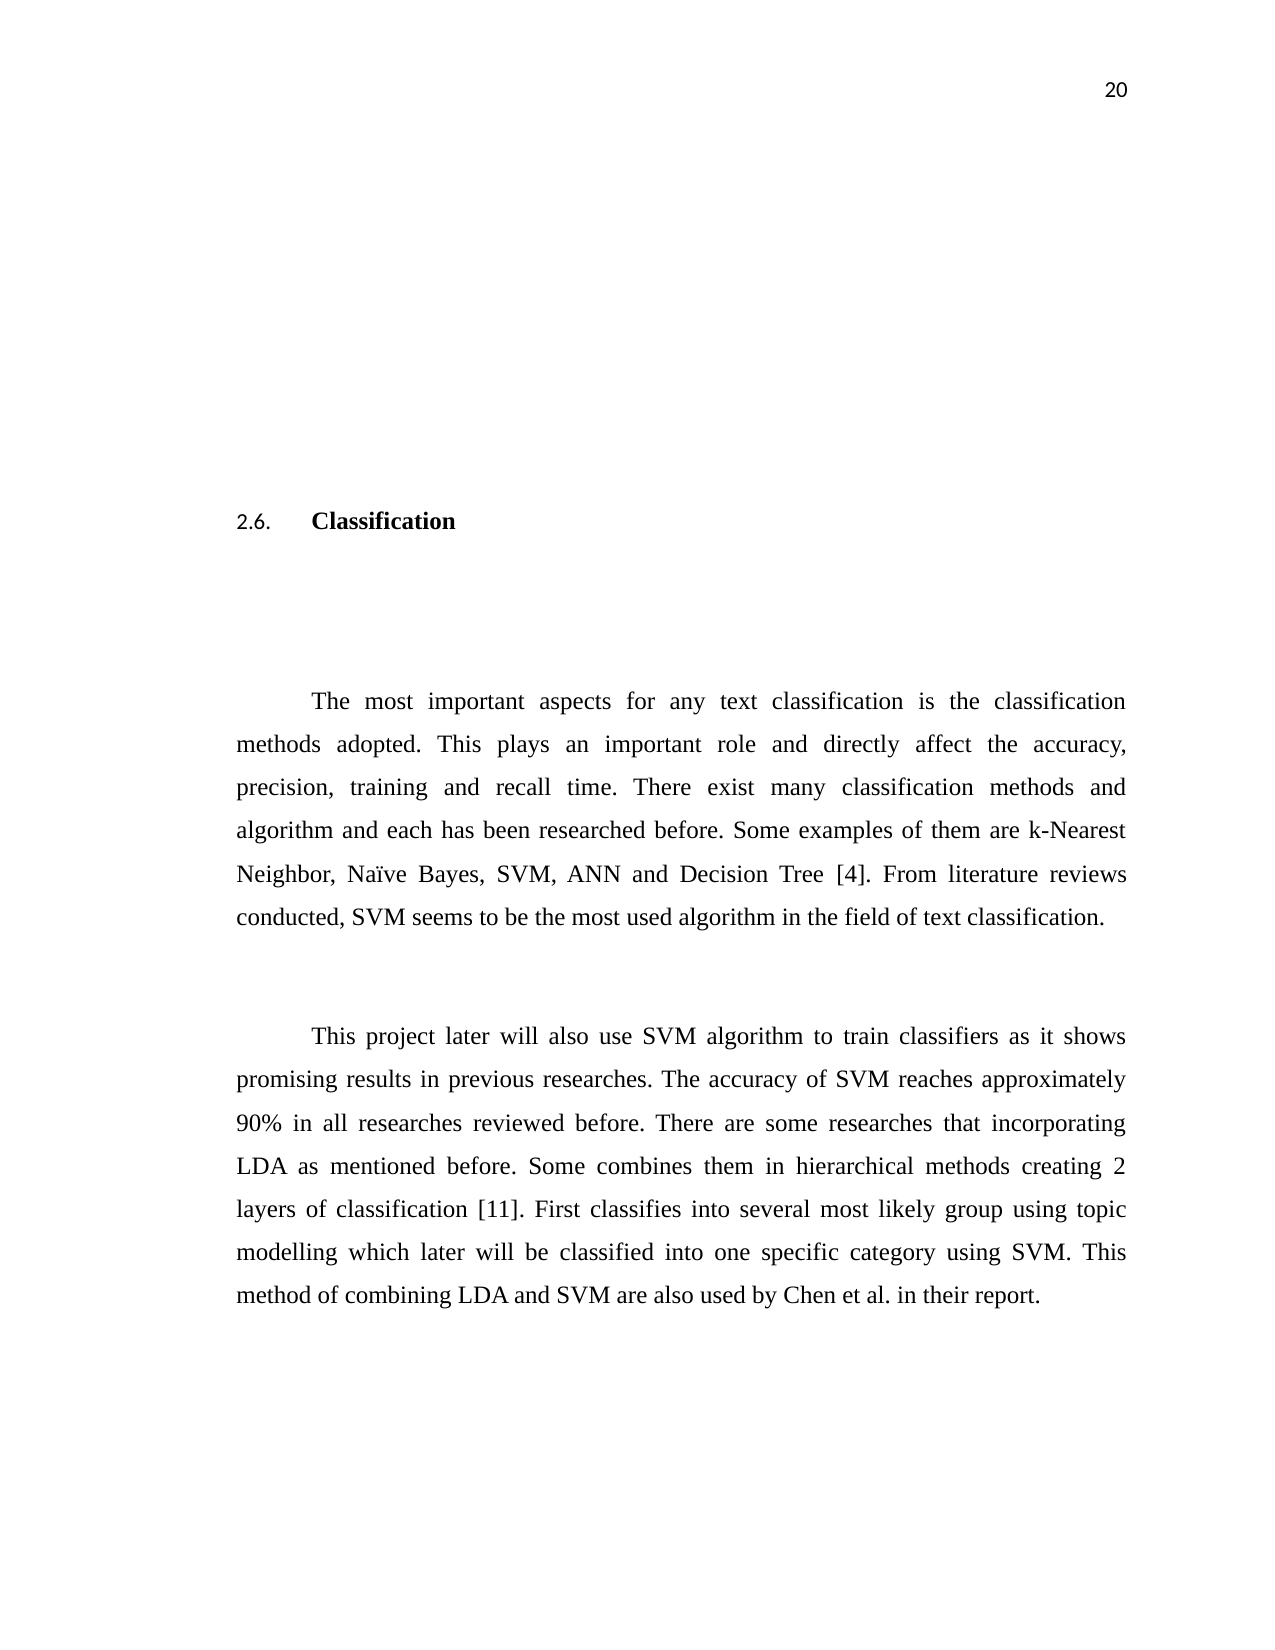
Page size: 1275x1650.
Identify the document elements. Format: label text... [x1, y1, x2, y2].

text This project later will also use SVM algorithm to train classifiers as it shows promising results in previous researches. The accuracy of SVM reaches approximately 90% in all researches reviewed before. There are some researches that incorporating LDA as mentioned before. Some combines them in hierarchical methods creating 2 layers of classification [ CITATION Lim14 \l 1033 ]. First classifies into several most likely group using topic modelling which later will be classified into one specific category using SVM. This method of combining LDA and SVM are also used by Chen et al. in their report. [236, 1021, 1127, 1309]
text The most important aspects for any text classification is the classification methods adopted. This plays an important role and directly affect the accuracy, precision, training and recall time. There exist many classification methods and algorithm and each has been researched before. Some examples of them are k-Nearest Neighbor, Naïve Bayes, SVM, ANN and Decision Tree [ CITATION Maz14 \l 1033 ]. From literature reviews conducted, SVM seems to be the most used algorithm in the field of text classification. [236, 686, 1127, 931]
list Classification [236, 506, 1127, 535]
